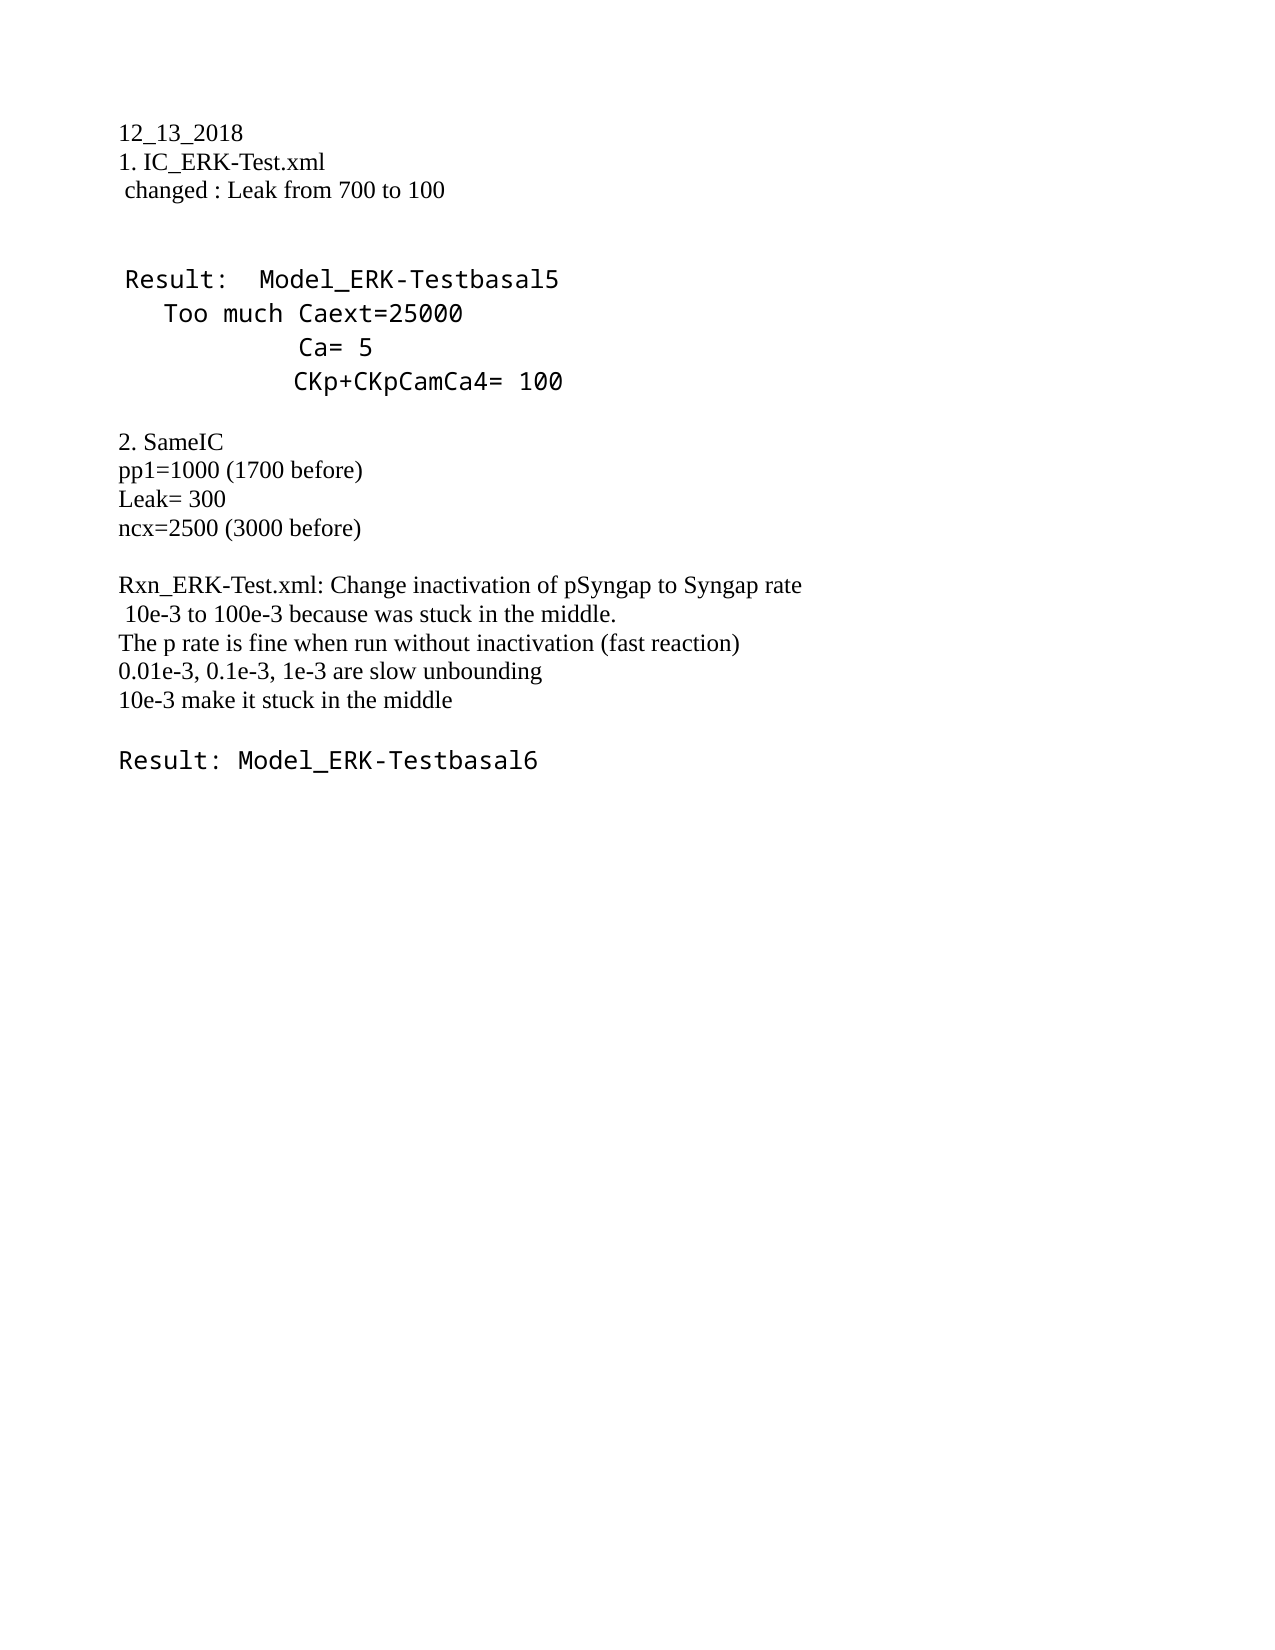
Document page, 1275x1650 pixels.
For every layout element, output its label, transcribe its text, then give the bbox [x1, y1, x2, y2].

text changed : Leak from 700 to 100 [118, 176, 1157, 204]
text Ca= 5 [118, 330, 1157, 364]
text 2. SameIC [118, 427, 1157, 456]
text The p rate is fine when run without inactivation (fast reaction) [118, 628, 1157, 656]
text 0.01e-3, 0.1e-3, 1e-3 are slow unbounding [118, 656, 1157, 685]
text Rxn_ERK-Test.xml: Change inactivation of pSyngap to Syngap rate [118, 570, 1157, 599]
text Result: Model_ERK-Testbasal5 [118, 262, 1157, 296]
text ncx=2500 (3000 before) [118, 513, 1157, 542]
text 12_13_2018 [118, 118, 1157, 147]
text CKp+CKpCamCa4= 100 [118, 364, 1157, 398]
text 10e-3 to 100e-3 because was stuck in the middle. [118, 599, 1157, 628]
text Leak= 300 [118, 484, 1157, 513]
text Result: Model_ERK-Testbasal6 [118, 743, 1157, 839]
text 1. IC_ERK-Test.xml [118, 147, 1157, 176]
text Too much Caext=25000 [118, 296, 1157, 330]
text 10e-3 make it stuck in the middle [118, 685, 1157, 714]
text pp1=1000 (1700 before) [118, 456, 1157, 484]
